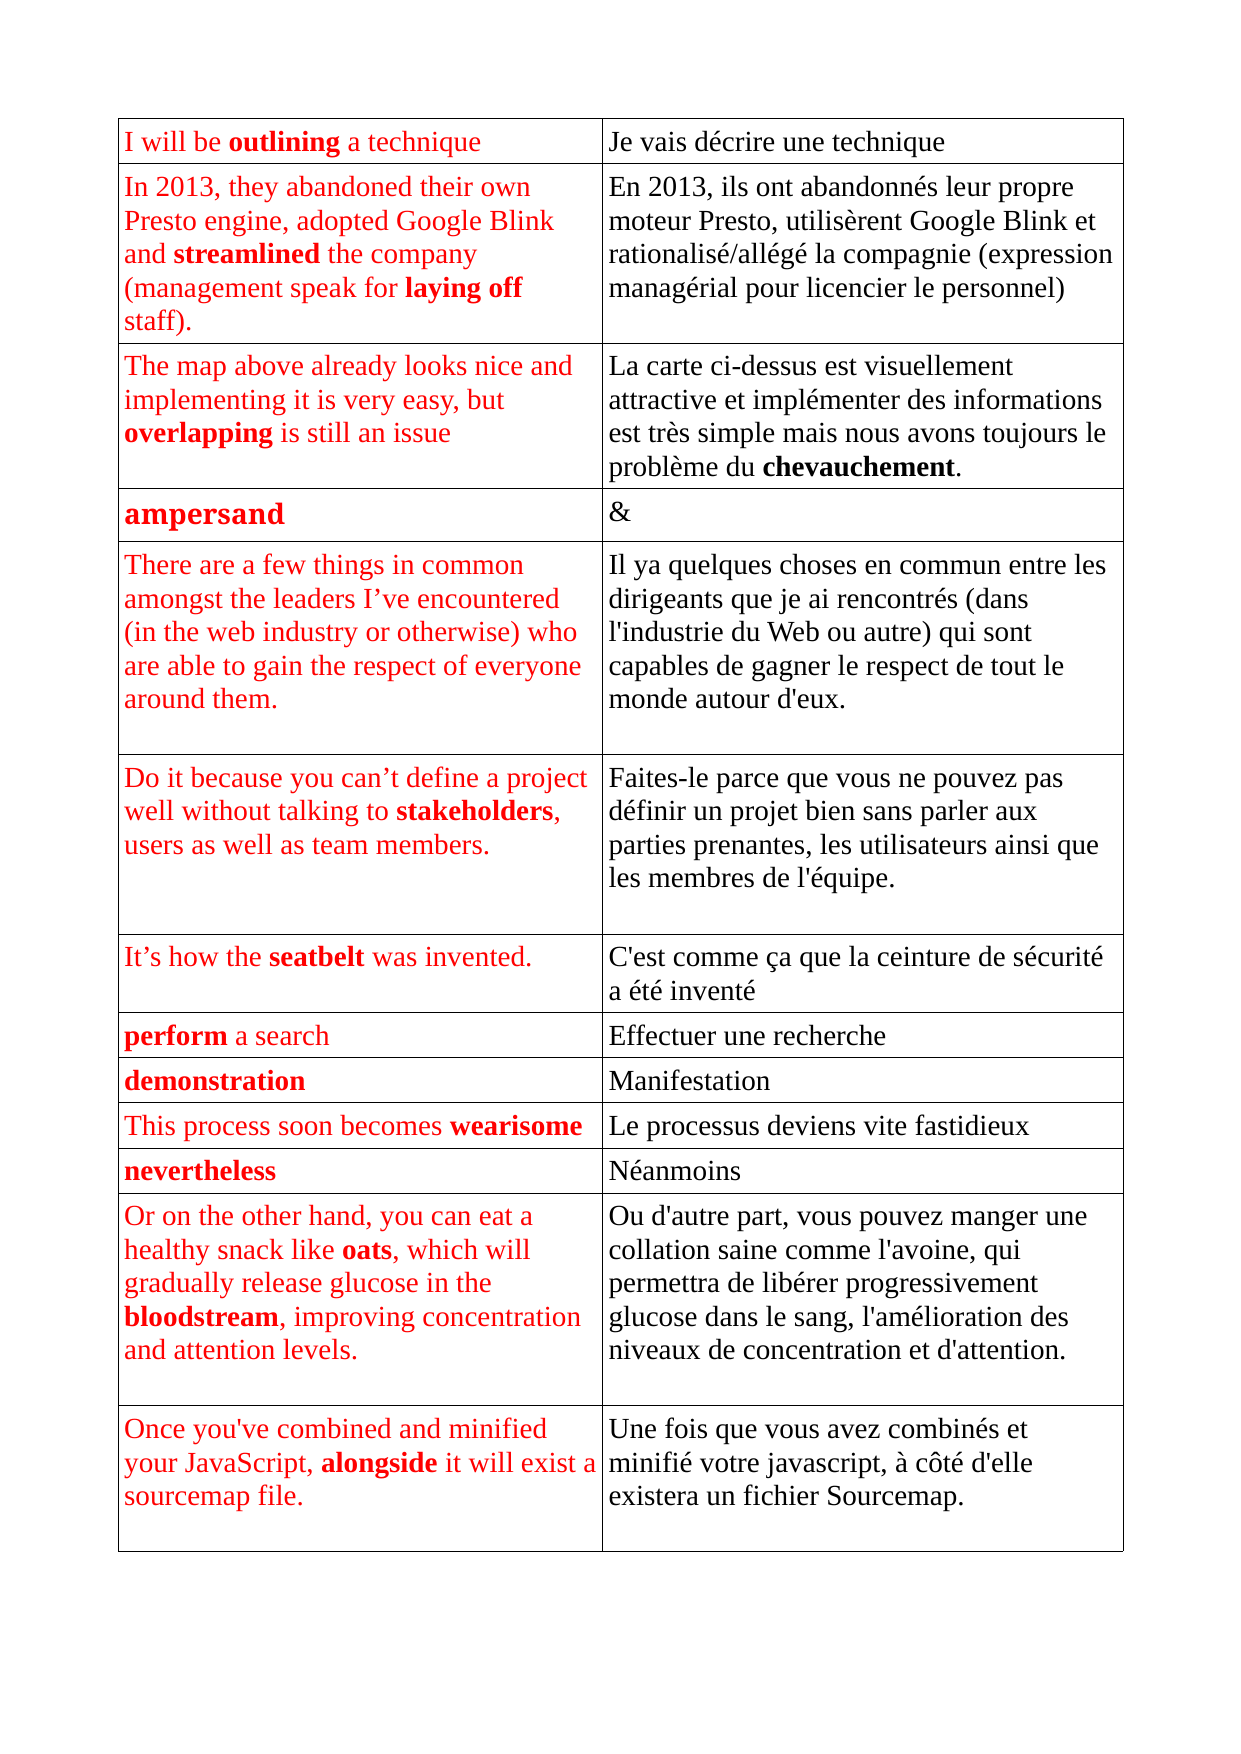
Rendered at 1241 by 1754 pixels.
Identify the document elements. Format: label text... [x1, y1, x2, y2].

table_cell Manifestation [603, 1058, 1123, 1102]
table_cell Je vais décrire une technique [603, 119, 1123, 163]
table_cell En 2013, ils ont abandonnés leur propre moteur Presto, utilisèrent Google Blink et rationalisé/allégé la compagnie (expression managérial pour licencier le personnel) [603, 164, 1123, 342]
table_cell Or on the other hand, you can eat a healthy snack like oats, which will gradually release glucose in the bloodstream, improving concentration and attention levels. [119, 1194, 602, 1405]
table_cell nevertheless [119, 1149, 602, 1192]
table_cell Il ya quelques choses en commun entre les dirigeants que je ai rencontrés (dans l'industrie du Web ou autre) qui sont capables de gagner le respect de tout le monde autour d'eux. [603, 542, 1123, 754]
table_cell La carte ci-dessus est visuellement attractive et implémenter des informations est très simple mais nous avons toujours le problème du chevauchement. [603, 344, 1123, 488]
table_cell The map above already looks nice and implementing it is very easy, but overlapping is still an issue [119, 344, 602, 488]
table_cell demonstration [119, 1058, 602, 1102]
table_cell perform a search [119, 1013, 602, 1057]
table_cell In 2013, they abandoned their own Presto engine, adopted Google Blink and streamlined the company (management speak for laying off staff). [119, 164, 602, 342]
table_cell I will be outlining a technique [119, 119, 602, 163]
table_cell Once you've combined and minified your JavaScript, alongside it will exist a sourcemap file. [119, 1406, 602, 1551]
table_cell Une fois que vous avez combinés et minifié votre javascript, à côté d'elle existera un fichier Sourcemap. [603, 1406, 1123, 1551]
table_cell Ou d'autre part, vous pouvez manger une collation saine comme l'avoine, qui permettra de libérer progressivement glucose dans le sang, l'amélioration des niveaux de concentration et d'attention. [603, 1194, 1123, 1405]
table_cell Néanmoins [603, 1149, 1123, 1192]
table_cell Effectuer une recherche [603, 1013, 1123, 1057]
table_cell C'est comme ça que la ceinture de sécurité a été inventé [603, 935, 1123, 1012]
table_cell Faites-le parce que vous ne pouvez pas définir un projet bien sans parler aux parties prenantes, les utilisateurs ainsi que les membres de l'équipe. [603, 755, 1123, 933]
table_cell ampersand [119, 489, 602, 541]
table_cell It’s how the seatbelt was invented. [119, 935, 602, 1012]
table_cell & [603, 489, 1123, 541]
table_cell Le processus deviens vite fastidieux [603, 1103, 1123, 1147]
table_cell Do it because you can’t define a project well without talking to stakeholders, users as well as team members. [119, 755, 602, 933]
table_cell This process soon becomes wearisome [119, 1103, 602, 1147]
table_cell There are a few things in common amongst the leaders I’ve encountered (in the web industry or otherwise) who are able to gain the respect of everyone around them. [119, 542, 602, 754]
